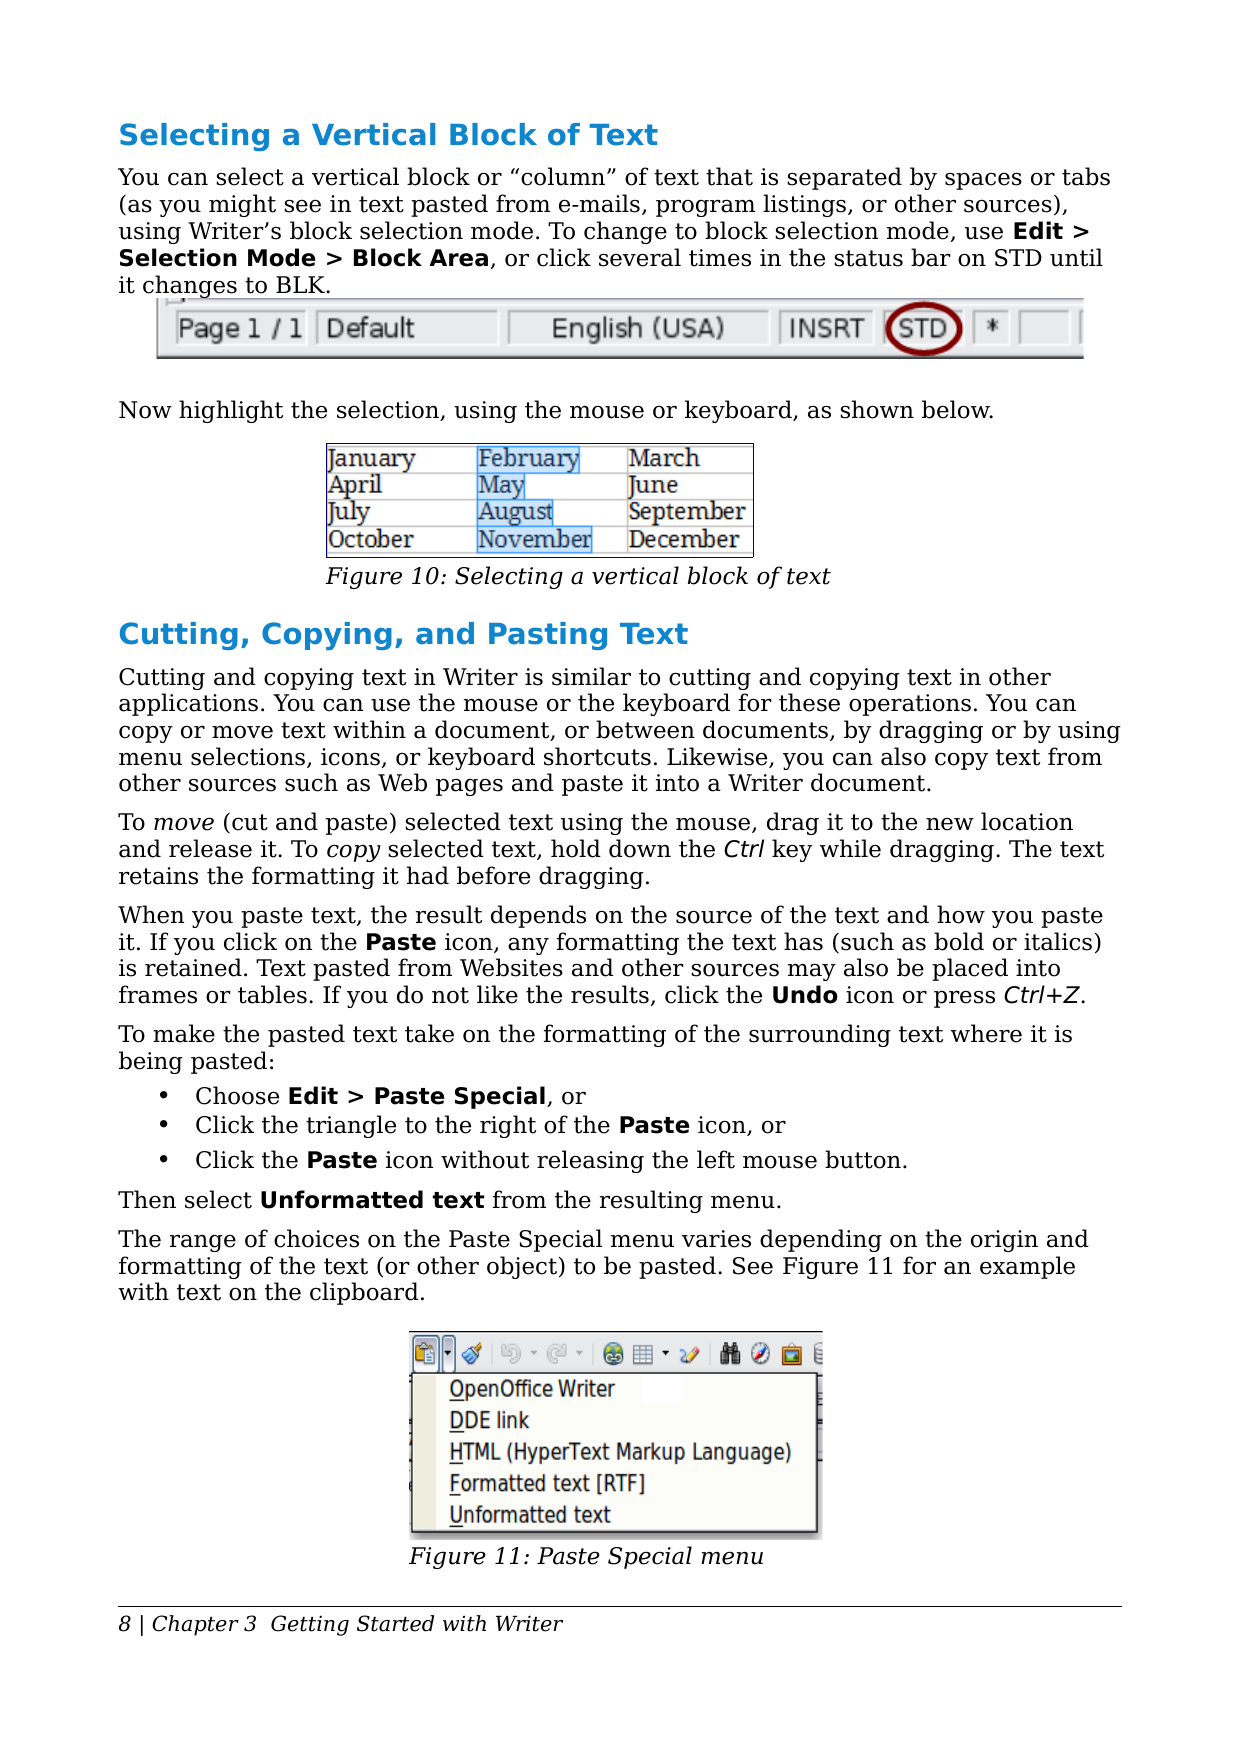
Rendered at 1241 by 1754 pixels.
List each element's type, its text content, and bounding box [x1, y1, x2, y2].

list To make the pasted text take on the formatting of the surrounding text where it is being pasted: [118, 1021, 1122, 1074]
text Figure 10: Selecting a vertical block of text [326, 563, 914, 590]
list Choose Edit > Paste Special, or [156, 1081, 1122, 1110]
text To move (cut and paste) selected text using the mouse, drag it to the new location and release it. To copy selected text, hold down the Ctrl key while dragging. The text retains the formatting it had before dragging. [118, 809, 1122, 889]
picture [409, 1331, 824, 1543]
subtitle Cutting, Copying, and Pasting Text [118, 617, 1122, 651]
list Click the triangle to the right of the Paste icon, or [156, 1110, 1122, 1139]
text Cutting and copying text in Writer is similar to cutting and copying text in other applications. You can use the mouse or the keyboard for these operations. You can copy or move text within a document, or between documents, by dragging or by using menu selections, icons, or keyboard shortcuts. Likewise, you can also copy text from other sources such as Web pages and paste it into a Writer document. [118, 664, 1122, 797]
text The range of choices on the Paste Special menu varies depending on the origin and formatting of the text (or other object) to be pasted. See Figure 11 for an example with text on the clipboard. [118, 1226, 1122, 1306]
subtitle Selecting a Vertical Block of Text [118, 118, 1122, 152]
text When you paste text, the result depends on the source of the text and how you paste it. If you click on the Paste icon, any formatting the text has (such as bold or italics) is retained. Text pasted from Websites and other sources may also be placed into frames or tables. If you do not like the results, click the Undo icon or press Ctrl+Z. [118, 902, 1122, 1009]
text Then select Unformatted text from the resulting menu. [118, 1187, 1122, 1214]
text You can select a vertical block or “column” of text that is separated by spaces or tabs (as you might see in text pasted from e-mails, program listings, or other sources), using Writer’s block selection mode. To change to block selection mode, use Edit > Selection Mode > Block Area, or click several times in the status bar on STD until it changes to BLK. [118, 164, 1122, 298]
picture [156, 298, 1084, 359]
picture [327, 444, 753, 557]
list Click the Paste icon without releasing the left mouse button. [156, 1146, 1122, 1175]
text Now highlight the selection, using the mouse or keyboard, as shown below. [118, 397, 1122, 424]
text Figure 11: Paste Special menu [409, 1543, 824, 1570]
